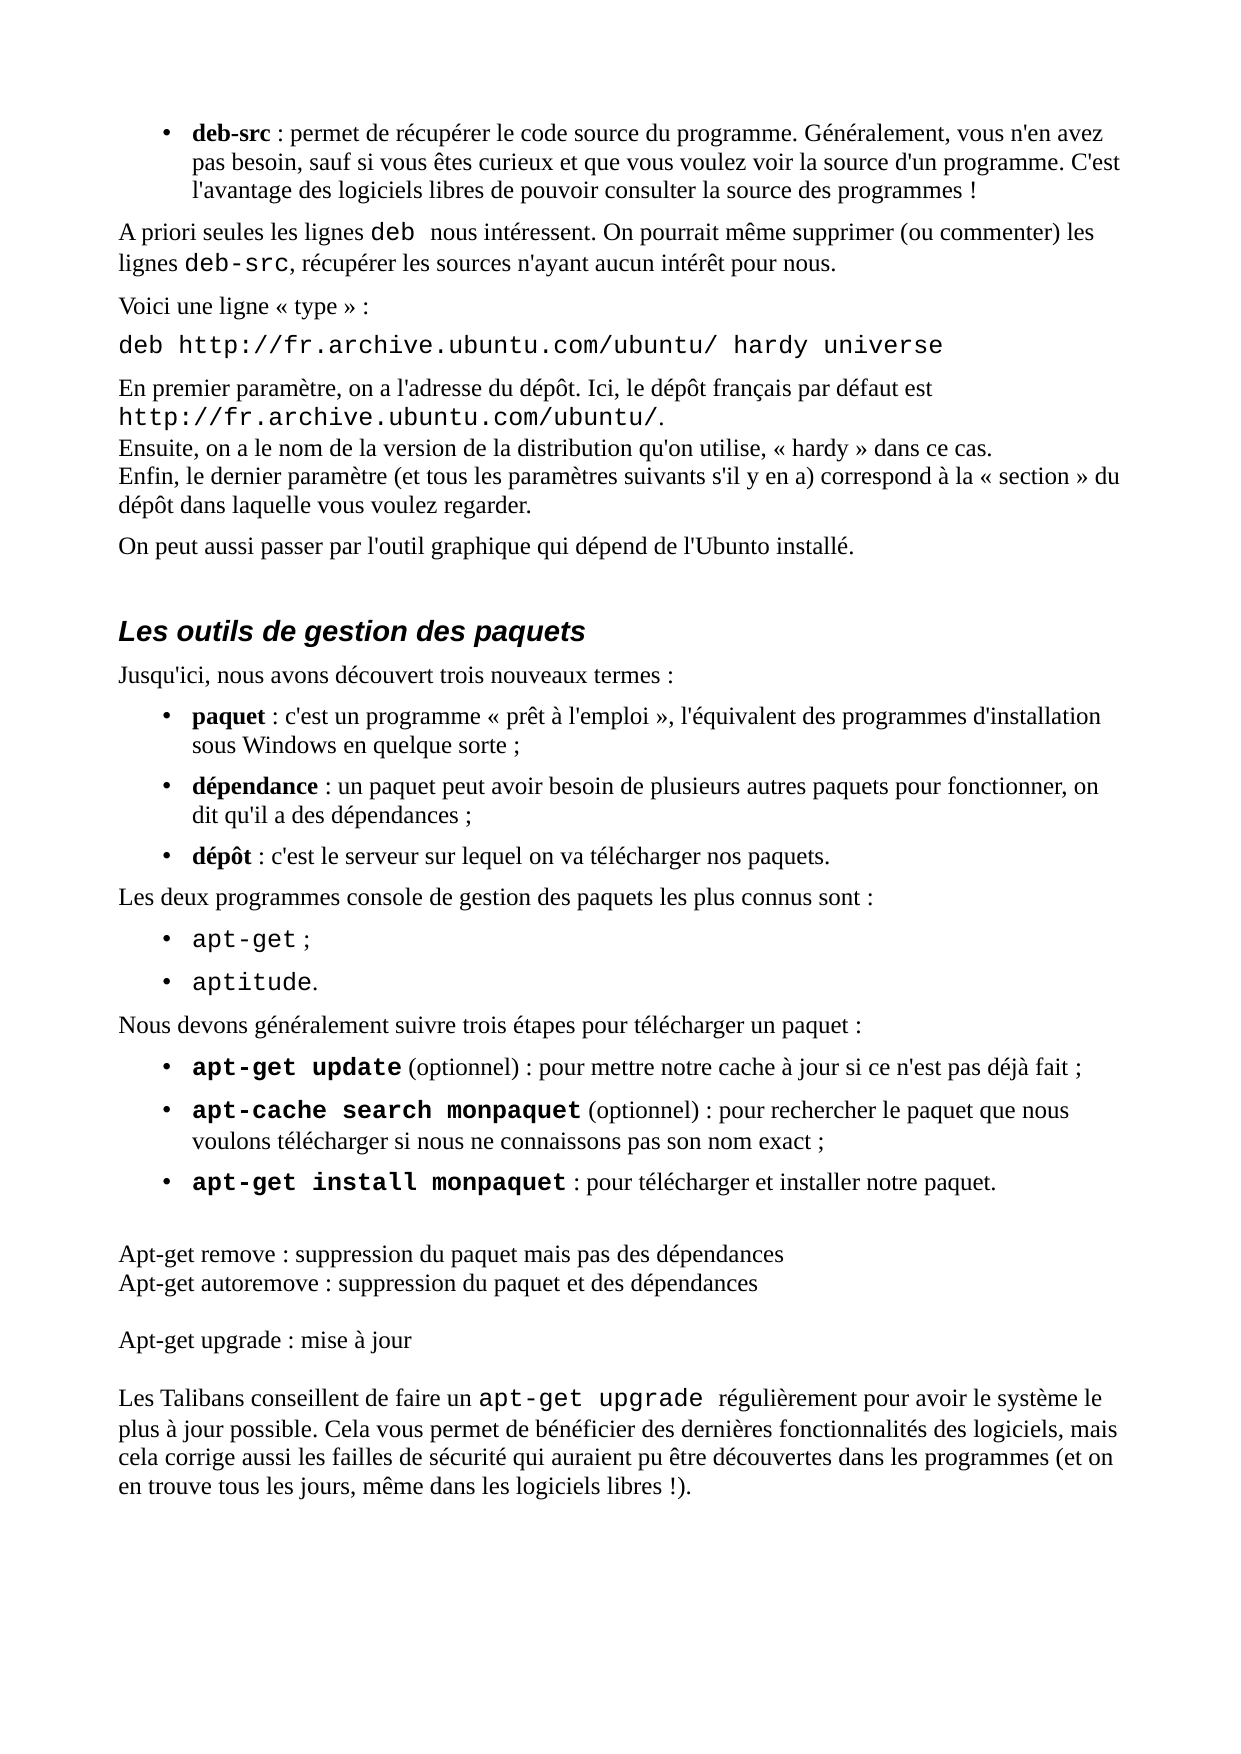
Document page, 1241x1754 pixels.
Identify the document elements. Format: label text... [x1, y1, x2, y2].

text Voici une ligne « type » : [118, 291, 1122, 320]
list apt-get ; [162, 924, 1122, 954]
text On peut aussi passer par l'outil graphique qui dépend de l'Ubunto installé. [118, 531, 1122, 560]
text Nous devons généralement suivre trois étapes pour télécharger un paquet : [118, 1010, 1122, 1039]
text A priori seules les lignes deb nous intéressent. On pourrait même supprimer (ou commenter) les lignes deb-src, récupérer les sources n'ayant aucun intérêt pour nous. [118, 217, 1122, 278]
subtitle Les outils de gestion des paquets [118, 614, 1122, 647]
list aptitude. [162, 967, 1122, 998]
text Apt-get remove : suppression du paquet mais pas des dépendances [118, 1239, 1122, 1268]
list apt-cache search monpaquet (optionnel) : pour rechercher le paquet que nous voulons télécharger si nous ne connaissons pas son nom exact ; [162, 1095, 1122, 1154]
text deb http://fr.archive.ubuntu.com/ubuntu/ hardy universe [118, 332, 1122, 361]
list apt-get install monpaquet : pour télécharger et installer notre paquet. [162, 1167, 1122, 1198]
list paquet : c'est un programme « prêt à l'emploi », l'équivalent des programmes d'installation sous Windows en quelque sorte ; [162, 701, 1122, 759]
text En premier paramètre, on a l'adresse du dépôt. Ici, le dépôt français par défaut est http://fr.archive.ubuntu.com/ubuntu/. Ensuite, on a le nom de la version de la distribution qu'on utilise, « hardy » dans ce cas. Enfin, le dernier paramètre (et tous les paramètres suivants s'il y en a) correspond à la « section » du dépôt dans laquelle vous voulez regarder. [118, 373, 1122, 519]
list apt-get update (optionnel) : pour mettre notre cache à jour si ce n'est pas déjà fait ; [162, 1052, 1122, 1082]
list dépendance : un paquet peut avoir besoin de plusieurs autres paquets pour fonctionner, on dit qu'il a des dépendances ; [162, 771, 1122, 829]
list dépôt : c'est le serveur sur lequel on va télécharger nos paquets. [162, 841, 1122, 870]
list deb-src : permet de récupérer le code source du programme. Généralement, vous n'en avez pas besoin, sauf si vous êtes curieux et que vous voulez voir la source d'un programme. C'est l'avantage des logiciels libres de pouvoir consulter la source des programmes ! [162, 118, 1122, 204]
text Les deux programmes console de gestion des paquets les plus connus sont : [118, 882, 1122, 911]
text Apt-get autoremove : suppression du paquet et des dépendances [118, 1268, 1122, 1297]
text Jusqu'ici, nous avons découvert trois nouveaux termes : [118, 660, 1122, 689]
text Apt-get upgrade : mise à jour [118, 1325, 1122, 1354]
text Les Talibans conseillent de faire un apt-get upgrade régulièrement pour avoir le système le plus à jour possible. Cela vous permet de bénéficier des dernières fonctionnalités des logiciels, mais cela corrige aussi les failles de sécurité qui auraient pu être découvertes dans les programmes (et on en trouve tous les jours, même dans les logiciels libres !). [118, 1383, 1122, 1500]
